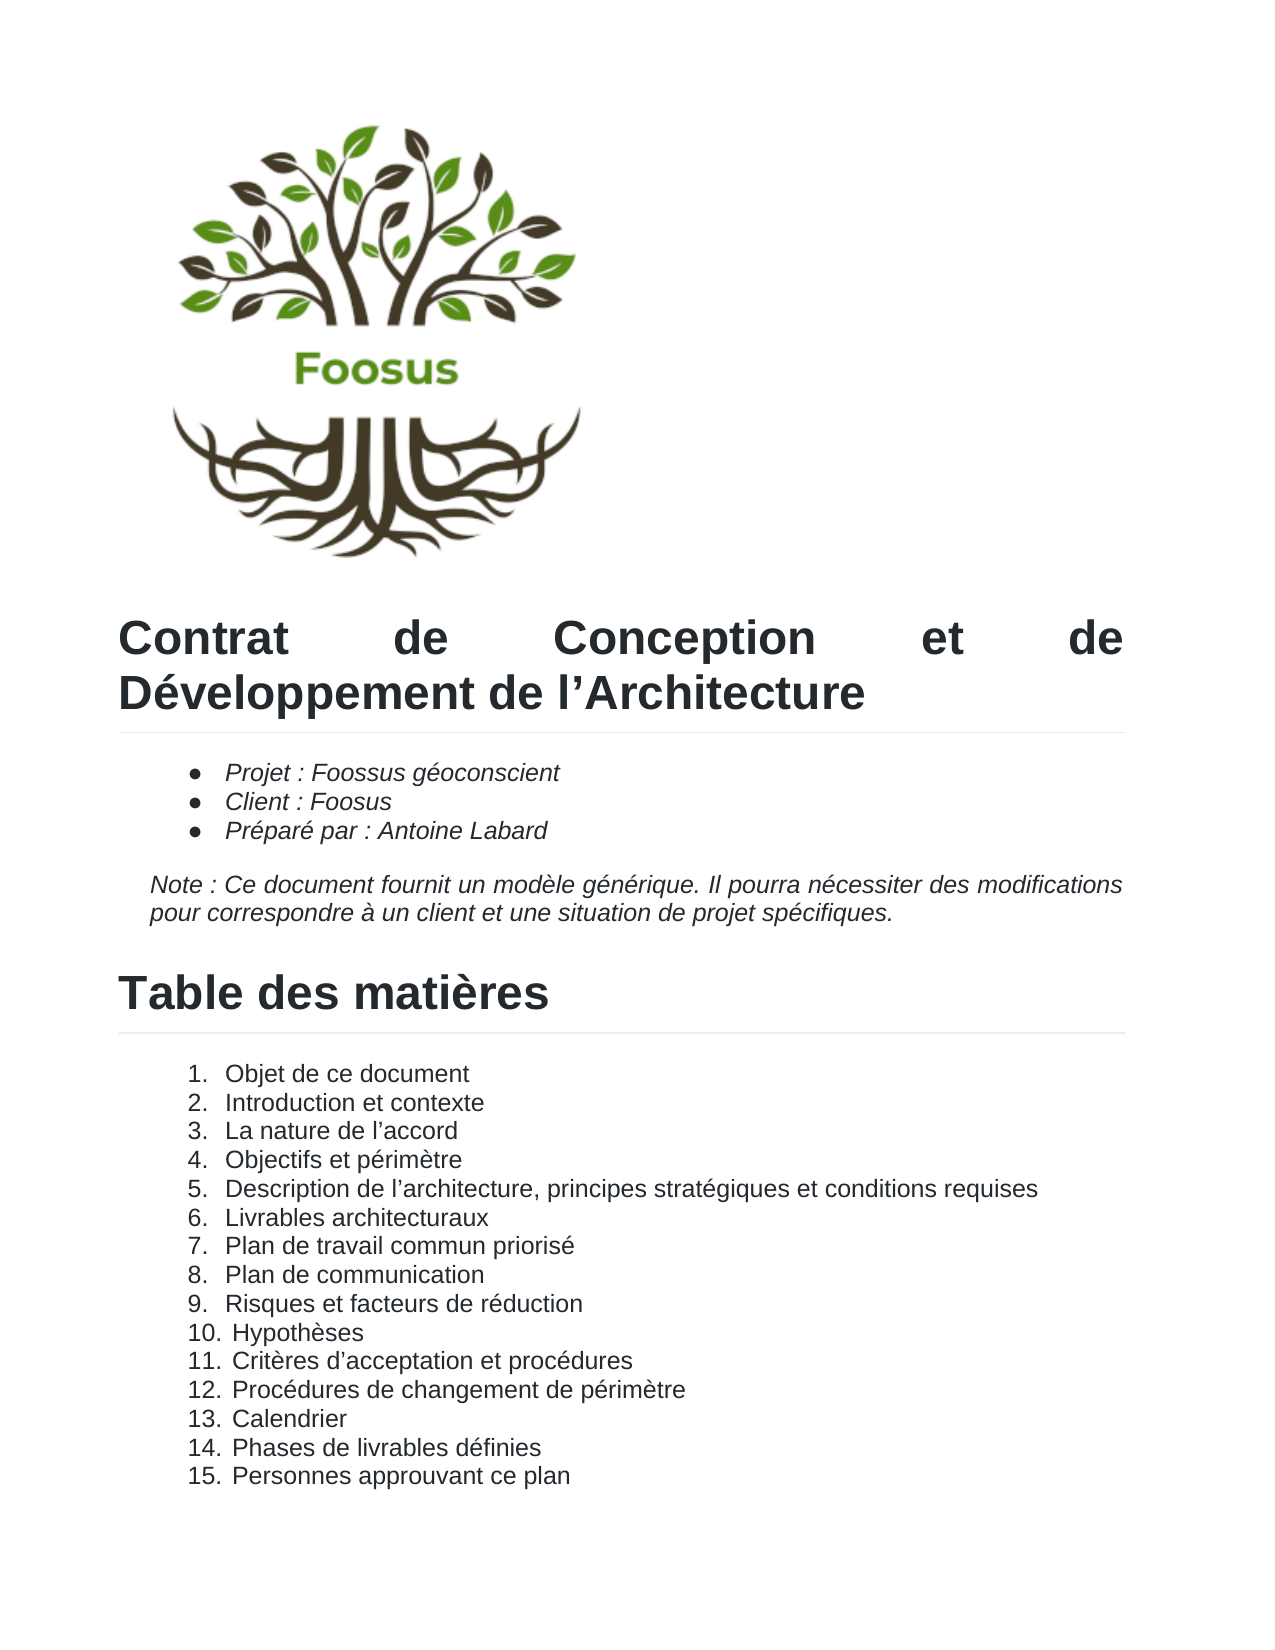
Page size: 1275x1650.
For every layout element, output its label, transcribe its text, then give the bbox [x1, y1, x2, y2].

text Note : Ce document fournit un modèle générique. Il pourra nécessiter des modifications pour correspondre à un client et une situation de projet spécifiques. [150, 869, 1125, 927]
list Livrables architecturaux [187, 1202, 1125, 1231]
subtitle Table des matières [119, 964, 1125, 1032]
list Objet de ce document [187, 1059, 1125, 1087]
list Description de l’architecture, principes stratégiques et conditions requises [187, 1174, 1125, 1202]
subtitle Contrat de Conception et de Développement de l’Architecture [119, 609, 1125, 732]
list La nature de l’accord [187, 1116, 1125, 1145]
list Risques et facteurs de réduction [187, 1289, 1125, 1317]
list Client : Foosus [187, 787, 1125, 816]
list Hypothèses [187, 1317, 1125, 1346]
list Plan de travail commun priorisé [187, 1231, 1125, 1260]
list Critères d’acceptation et procédures [187, 1346, 1125, 1375]
list Préparé par : Antoine Labard [187, 816, 1125, 844]
list Projet : Foossus géoconscient [187, 758, 1125, 787]
list Plan de communication [187, 1260, 1125, 1289]
list Objectifs et périmètre [187, 1145, 1125, 1174]
list Personnes approuvant ce plan [187, 1461, 1125, 1490]
list Calendrier [187, 1404, 1125, 1432]
picture [150, 112, 604, 572]
list Procédures de changement de périmètre [187, 1375, 1125, 1404]
list Phases de livrables définies [187, 1432, 1125, 1461]
list Introduction et contexte [187, 1087, 1125, 1116]
